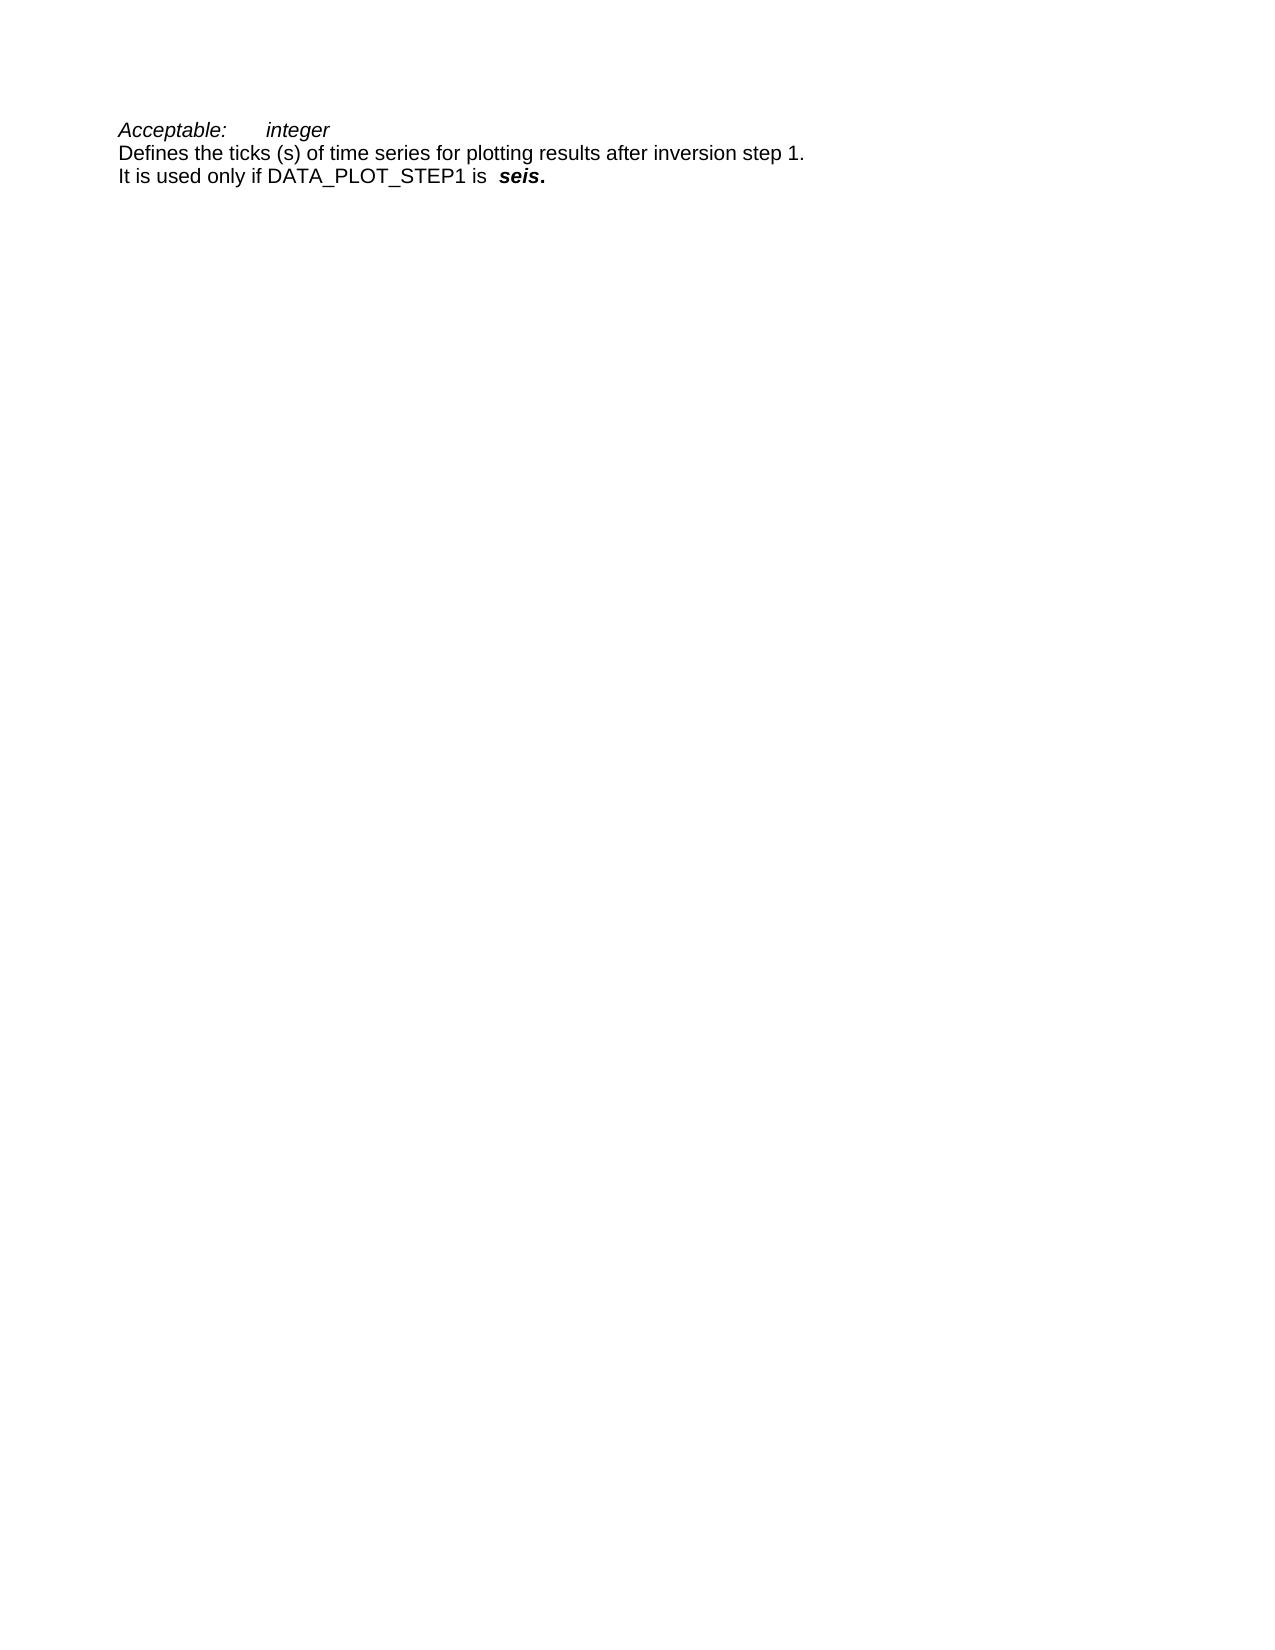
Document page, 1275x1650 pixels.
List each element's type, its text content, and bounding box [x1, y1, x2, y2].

text Acceptable: integer [118, 118, 1157, 141]
text It is used only if DATA_PLOT_STEP1 is seis. [118, 164, 1157, 188]
text Defines the ticks (s) of time series for plotting results after inversion step 1. [118, 141, 1157, 164]
